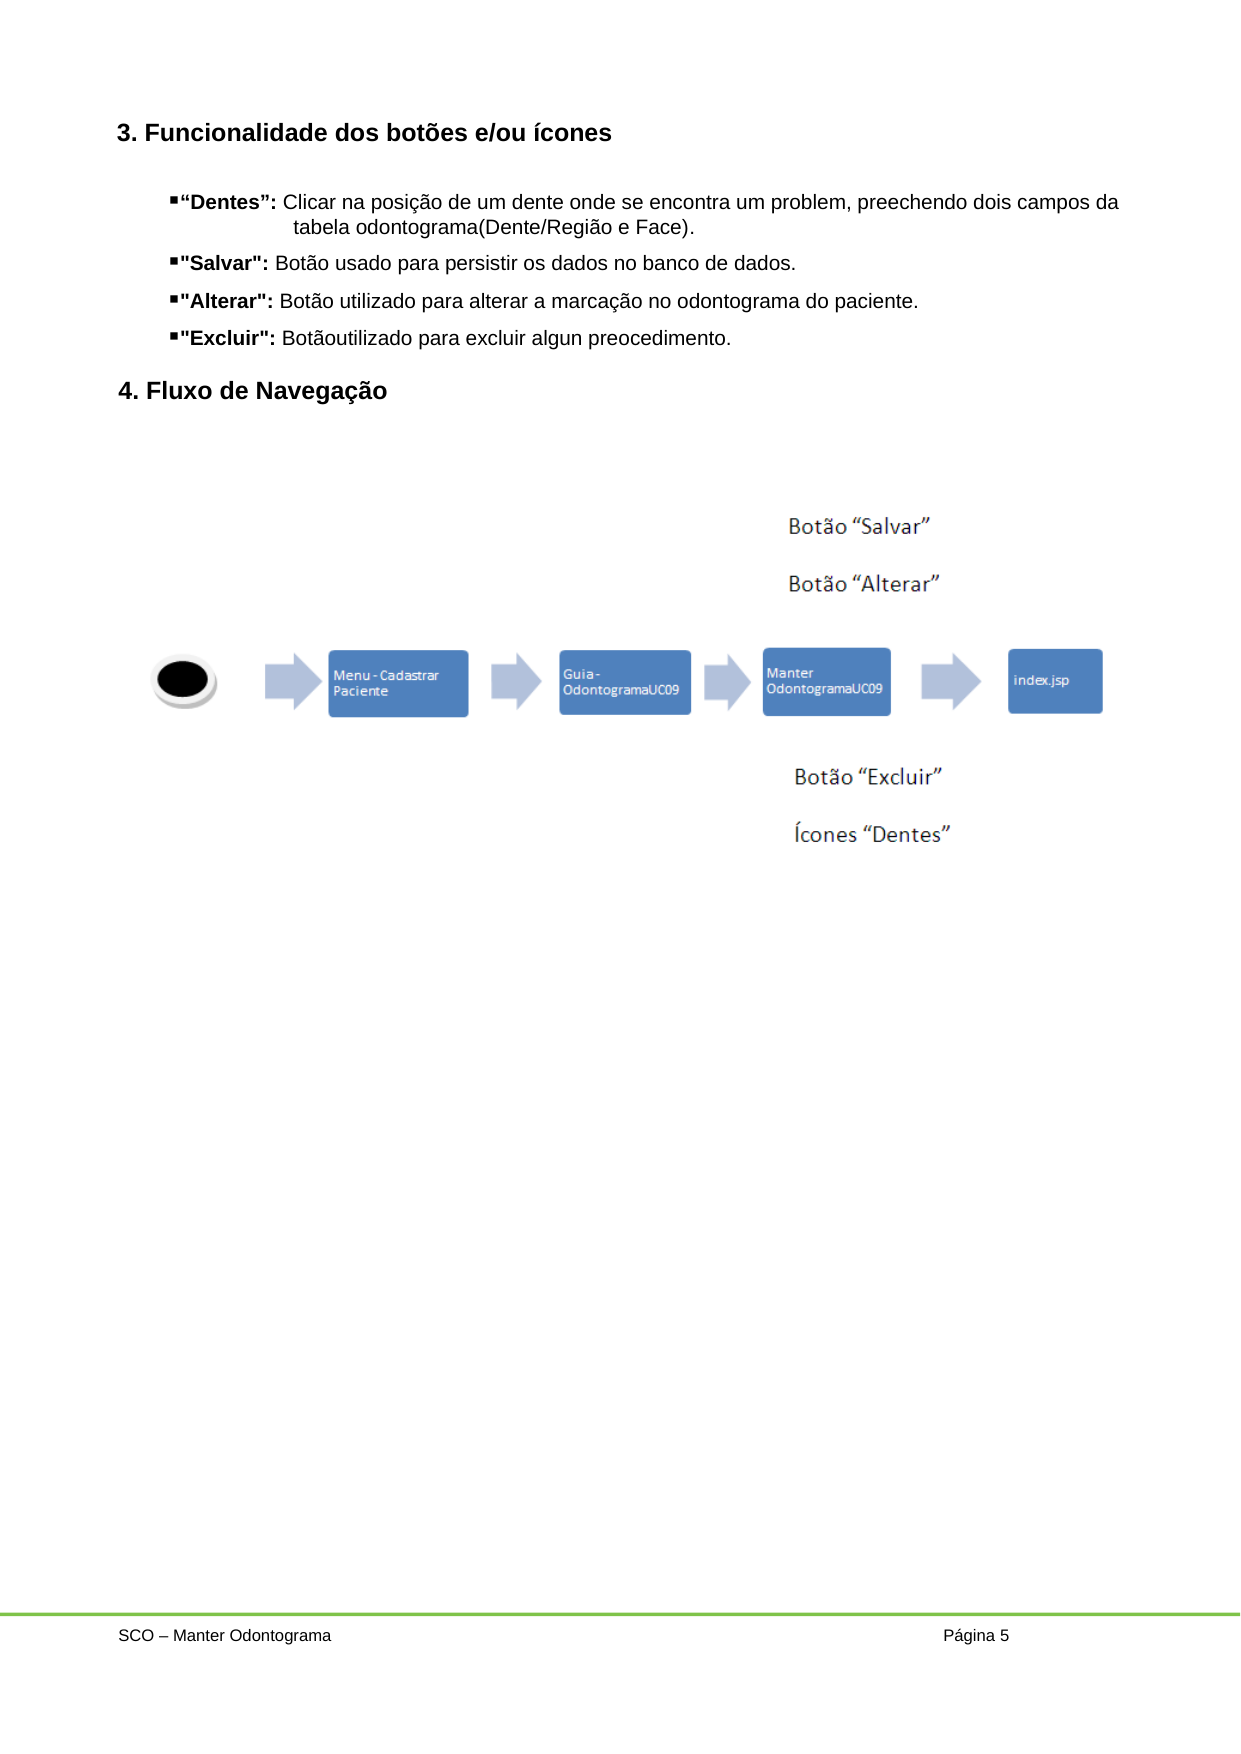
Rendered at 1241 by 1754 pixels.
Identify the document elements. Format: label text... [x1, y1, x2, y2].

list "Salvar": Botão usado para persistir os dados no banco de dados. [168, 251, 1122, 276]
list "Alterar": Botão utilizado para alterar a marcação no odontograma do paciente. [168, 288, 1122, 313]
picture [118, 468, 1122, 860]
subtitle 4. Fluxo de Navegação [117, 376, 1122, 405]
list “Dentes”: Clicar na posição de um dente onde se encontra um problem, preechendo dois campos da tabela odontograma(Dente/Região e Face). [168, 189, 1122, 238]
list "Excluir": Botãoutilizado para excluir algun preocedimento. [168, 326, 1122, 351]
subtitle 3. Funcionalidade dos botões e/ou ícones [117, 118, 1122, 147]
